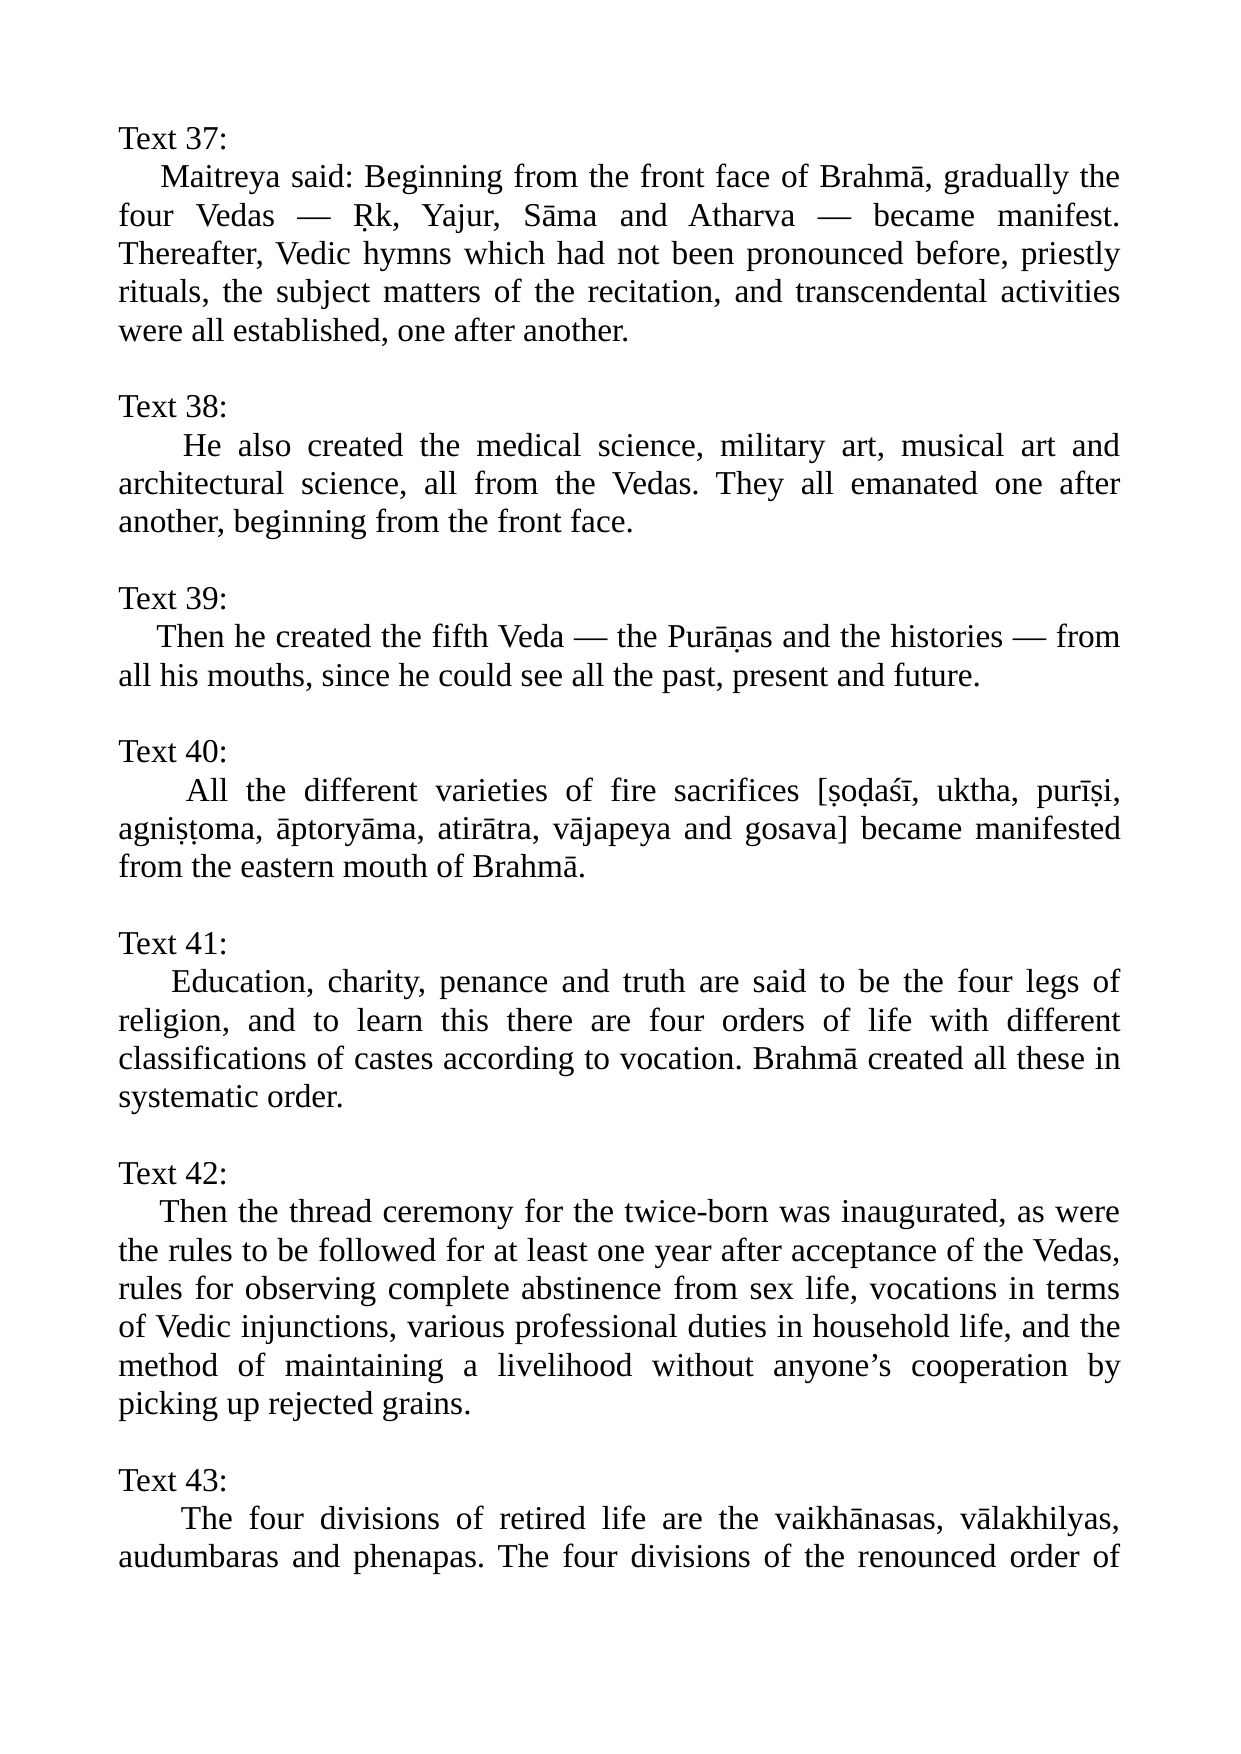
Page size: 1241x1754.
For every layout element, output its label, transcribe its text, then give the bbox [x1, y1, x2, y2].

text He also created the medical science, military art, musical art and architectural science, all from the Vedas. They all emanated one after another, beginning from the front face. [118, 425, 1122, 540]
text Education, charity, penance and truth are said to be the four legs of religion, and to learn this there are four orders of life with different classifications of castes according to vocation. Brahmā created all these in systematic order. [118, 961, 1122, 1115]
text Then the thread ceremony for the twice-born was inaugurated, as were the rules to be followed for at least one year after acceptance of the Vedas, rules for observing complete abstinence from sex life, vocations in terms of Vedic injunctions, various professional duties in household life, and the method of maintaining a livelihood without anyone’s cooperation by picking up rejected grains. [118, 1191, 1122, 1421]
text Text 37: [118, 118, 1122, 156]
text Text 43: [118, 1460, 1122, 1498]
text All the different varieties of fire sacrifices [ṣoḍaśī, uktha, purīṣi, agniṣṭoma, āptoryāma, atirātra, vājapeya and gosava] became manifested from the eastern mouth of Brahmā. [118, 770, 1122, 885]
text Text 42: [118, 1153, 1122, 1191]
text Text 38: [118, 386, 1122, 425]
text Text 40: [118, 731, 1122, 770]
text Text 39: [118, 578, 1122, 616]
text Then he created the fifth Veda — the Purāṇas and the histories — from all his mouths, since he could see all the past, present and future. [118, 616, 1122, 693]
text Maitreya said: Beginning from the front face of Brahmā, gradually the four Vedas — Ṛk, Yajur, Sāma and Atharva — became manifest. Thereafter, Vedic hymns which had not been pronounced before, priestly rituals, the subject matters of the recitation, and transcendental activities were all established, one after another. [118, 156, 1122, 348]
text The four divisions of retired life are the vaikhānasas, vālakhilyas, audumbaras and phenapas. The four divisions of the renounced order of [118, 1498, 1122, 1575]
text Text 41: [118, 923, 1122, 961]
